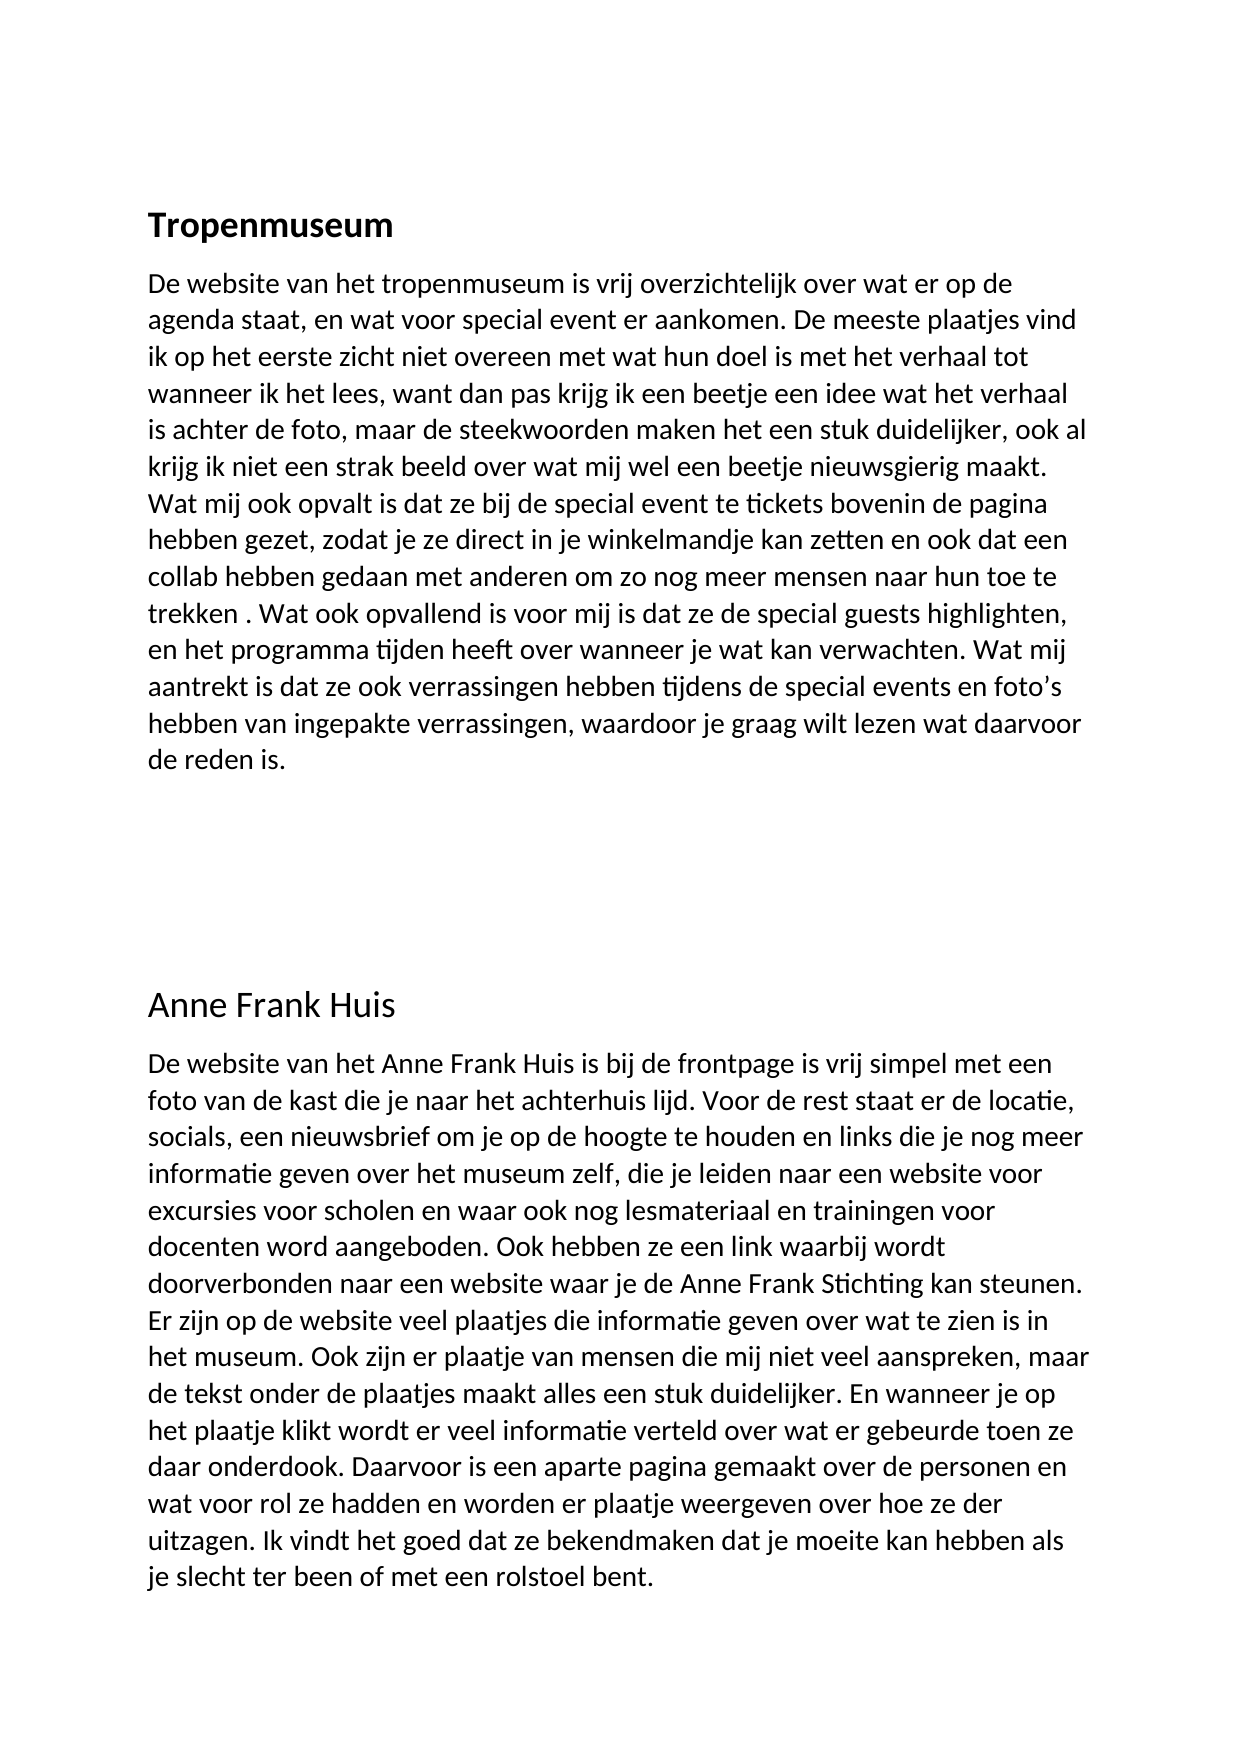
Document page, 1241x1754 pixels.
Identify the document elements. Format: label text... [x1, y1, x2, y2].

text De website van het Anne Frank Huis is bij de frontpage is vrij simpel met een foto van de kast die je naar het achterhuis lijd. Voor de rest staat er de locatie, socials, een nieuwsbrief om je op de hoogte te houden en links die je nog meer informatie geven over het museum zelf, die je leiden naar een website voor excursies voor scholen en waar ook nog lesmateriaal en trainingen voor docenten word aangeboden. Ook hebben ze een link waarbij wordt doorverbonden naar een website waar je de Anne Frank Stichting kan steunen. Er zijn op de website veel plaatjes die informatie geven over wat te zien is in het museum. Ook zijn er plaatje van mensen die mij niet veel aanspreken, maar de tekst onder de plaatjes maakt alles een stuk duidelijker. En wanneer je op het plaatje klikt wordt er veel informatie verteld over wat er gebeurde toen ze daar onderdook. Daarvoor is een aparte pagina gemaakt over de personen en wat voor rol ze hadden en worden er plaatje weergeven over hoe ze der uitzagen. Ik vindt het goed dat ze bekendmaken dat je moeite kan hebben als je slecht ter been of met een rolstoel bent. [148, 1045, 1093, 1594]
text De website van het tropenmuseum is vrij overzichtelijk over wat er op de agenda staat, en wat voor special event er aankomen. De meeste plaatjes vind ik op het eerste zicht niet overeen met wat hun doel is met het verhaal tot wanneer ik het lees, want dan pas krijg ik een beetje een idee wat het verhaal is achter de foto, maar de steekwoorden maken het een stuk duidelijker, ook al krijg ik niet een strak beeld over wat mij wel een beetje nieuwsgierig maakt. Wat mij ook opvalt is dat ze bij de special event te tickets bovenin de pagina hebben gezet, zodat je ze direct in je winkelmandje kan zetten en ook dat een collab hebben gedaan met anderen om zo nog meer mensen naar hun toe te trekken . Wat ook opvallend is voor mij is dat ze de special guests highlighten, en het programma tijden heeft over wanneer je wat kan verwachten. Wat mij aantrekt is dat ze ook verrassingen hebben tijdens de special events en foto’s hebben van ingepakte verrassingen, waardoor je graag wilt lezen wat daarvoor de reden is. [148, 265, 1093, 777]
text Anne Frank Huis [148, 981, 1093, 1027]
text Tropenmuseum [148, 201, 1093, 247]
